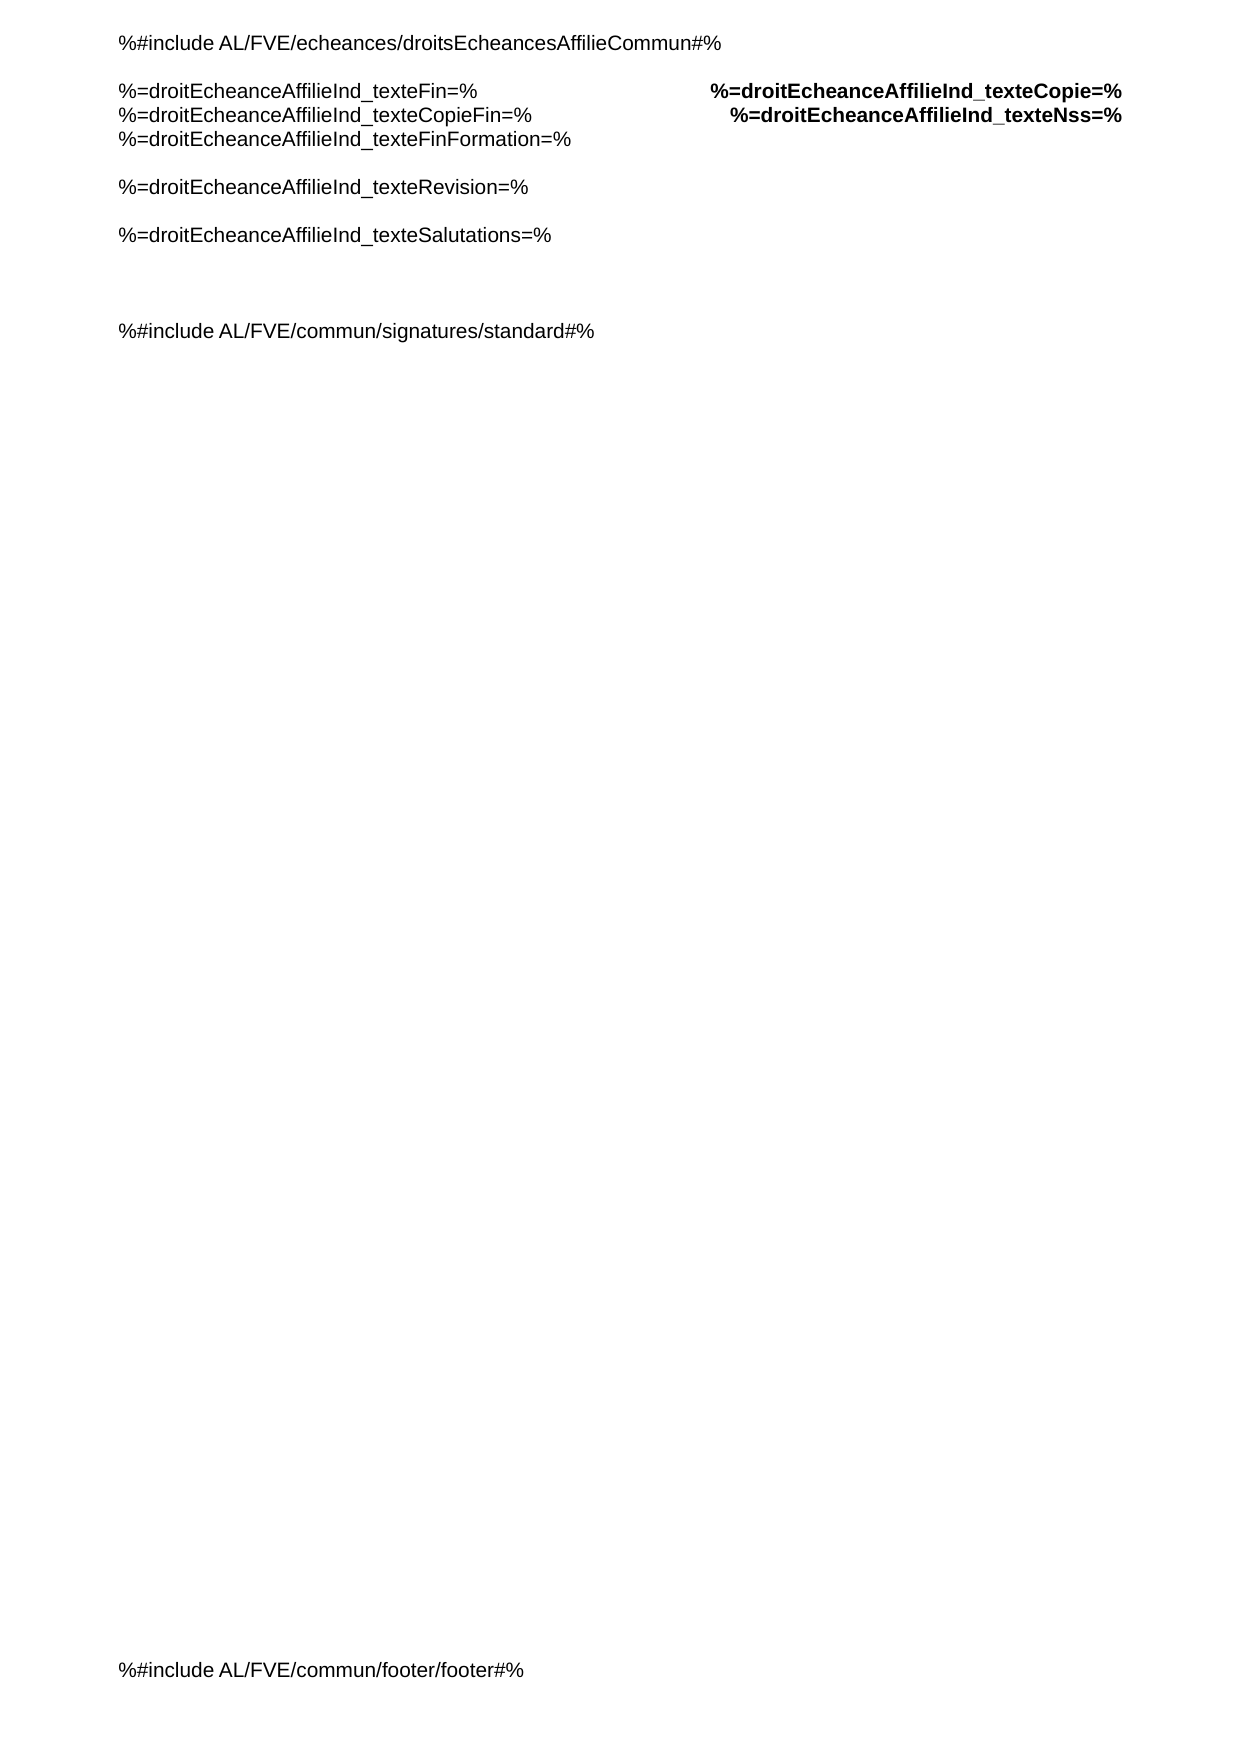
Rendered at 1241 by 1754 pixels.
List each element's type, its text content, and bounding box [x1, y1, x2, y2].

text %#include AL/FVE/commun/signatures/standard#% [118, 319, 1122, 343]
text %=droitEcheanceAffilieInd_texteRevision=% [118, 175, 1122, 199]
text %=droitEcheanceAffilieInd_texteSalutations=% [118, 223, 1122, 247]
text %#include AL/FVE/echeances/droitsEcheancesAffilieCommun#% [118, 31, 1131, 55]
text %=droitEcheanceAffilieInd_texteFin=% %=droitEcheanceAffilieInd_texteCopie=% %=droitEcheanceAffilieInd_texteCopieFin=% %=droitEcheanceAffilieInd_texteNss=% %=droitEcheanceAffilieInd_texteFinFormation=% [118, 79, 1122, 151]
